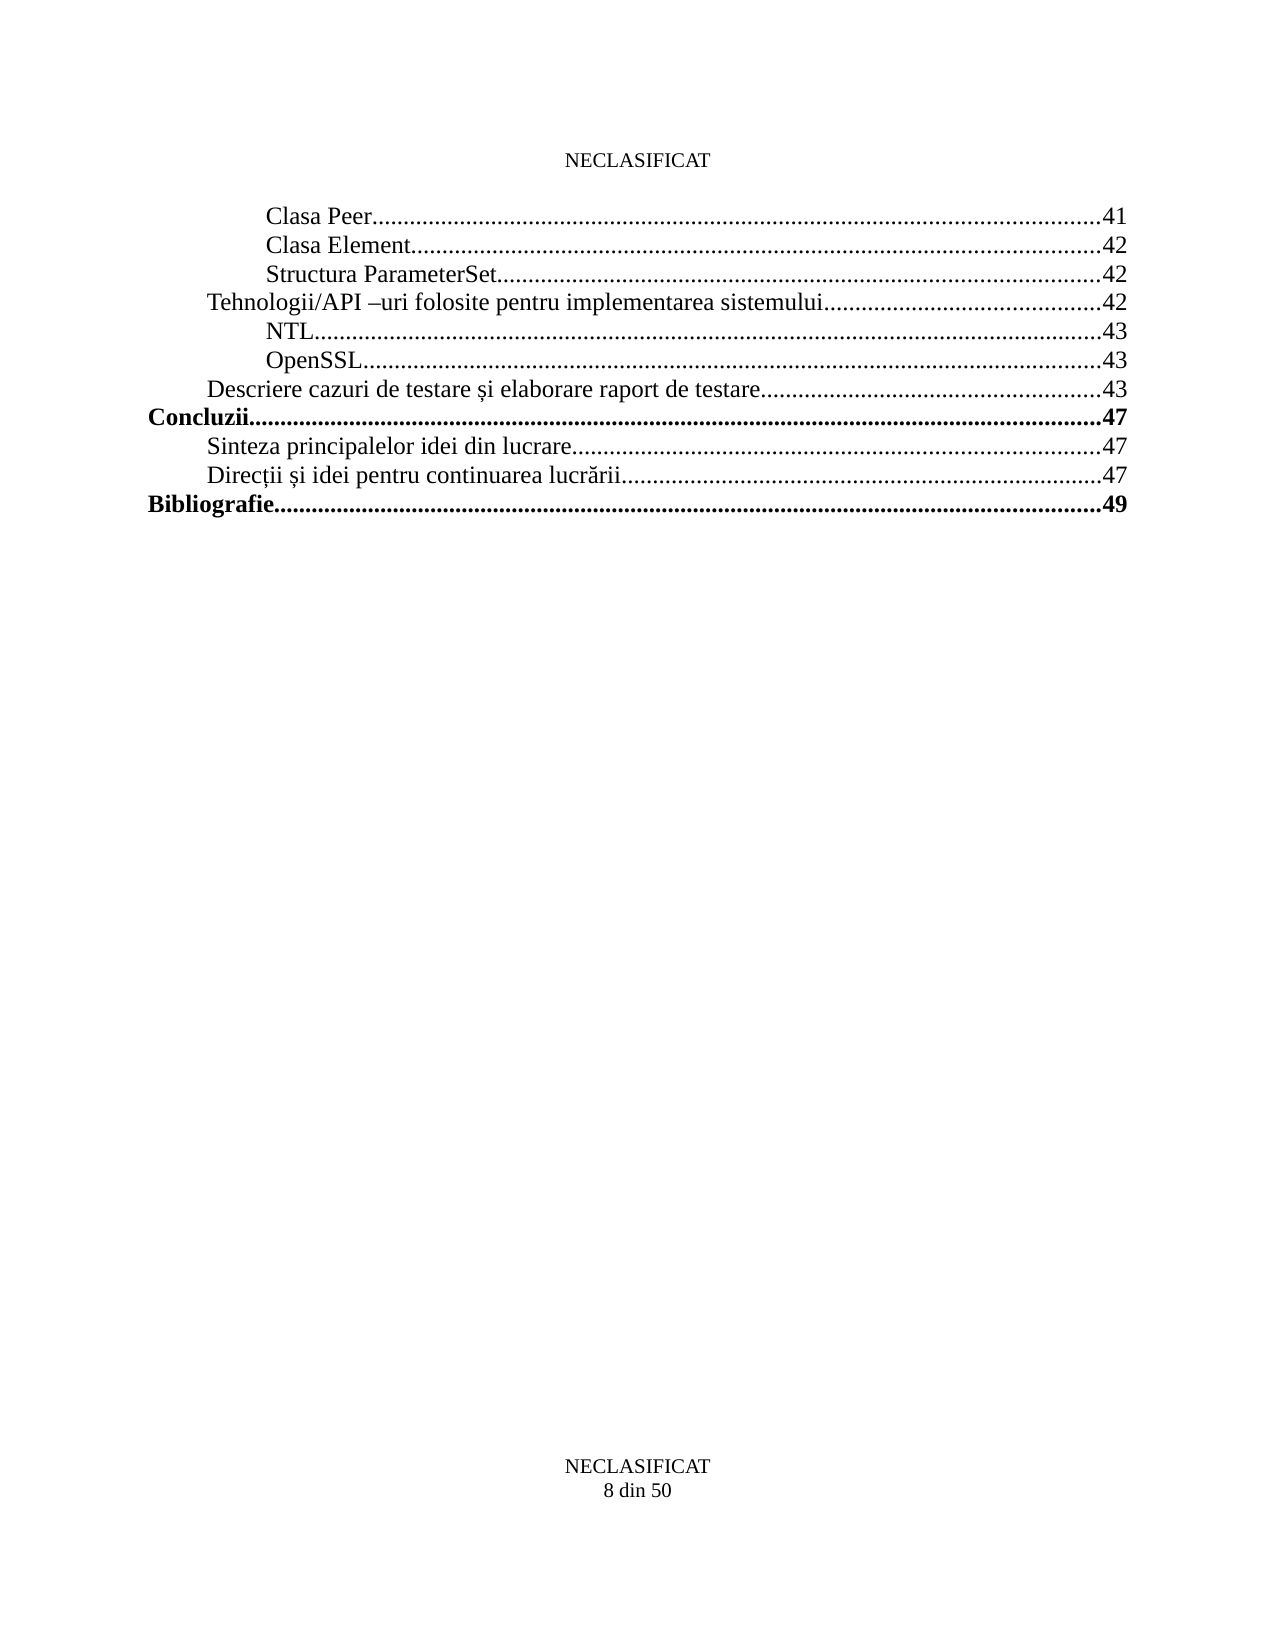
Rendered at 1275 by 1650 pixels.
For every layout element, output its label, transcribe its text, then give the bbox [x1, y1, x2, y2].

text Bibliografie 49 [148, 489, 1127, 517]
text Clasa Element 42 [266, 230, 1127, 259]
text Tehnologii/API –uri folosite pentru implementarea sistemului 42 [207, 287, 1127, 316]
text OpenSSL 43 [266, 345, 1127, 374]
text Direcții și idei pentru continuarea lucrării 47 [207, 460, 1127, 489]
text Clasa Peer 41 [266, 201, 1127, 230]
text Descriere cazuri de testare și elaborare raport de testare 43 [207, 374, 1127, 402]
text NTL 43 [266, 316, 1127, 345]
text Structura ParameterSet 42 [266, 259, 1127, 287]
text Concluzii 47 [148, 402, 1127, 431]
text Sinteza principalelor idei din lucrare 47 [207, 431, 1127, 460]
